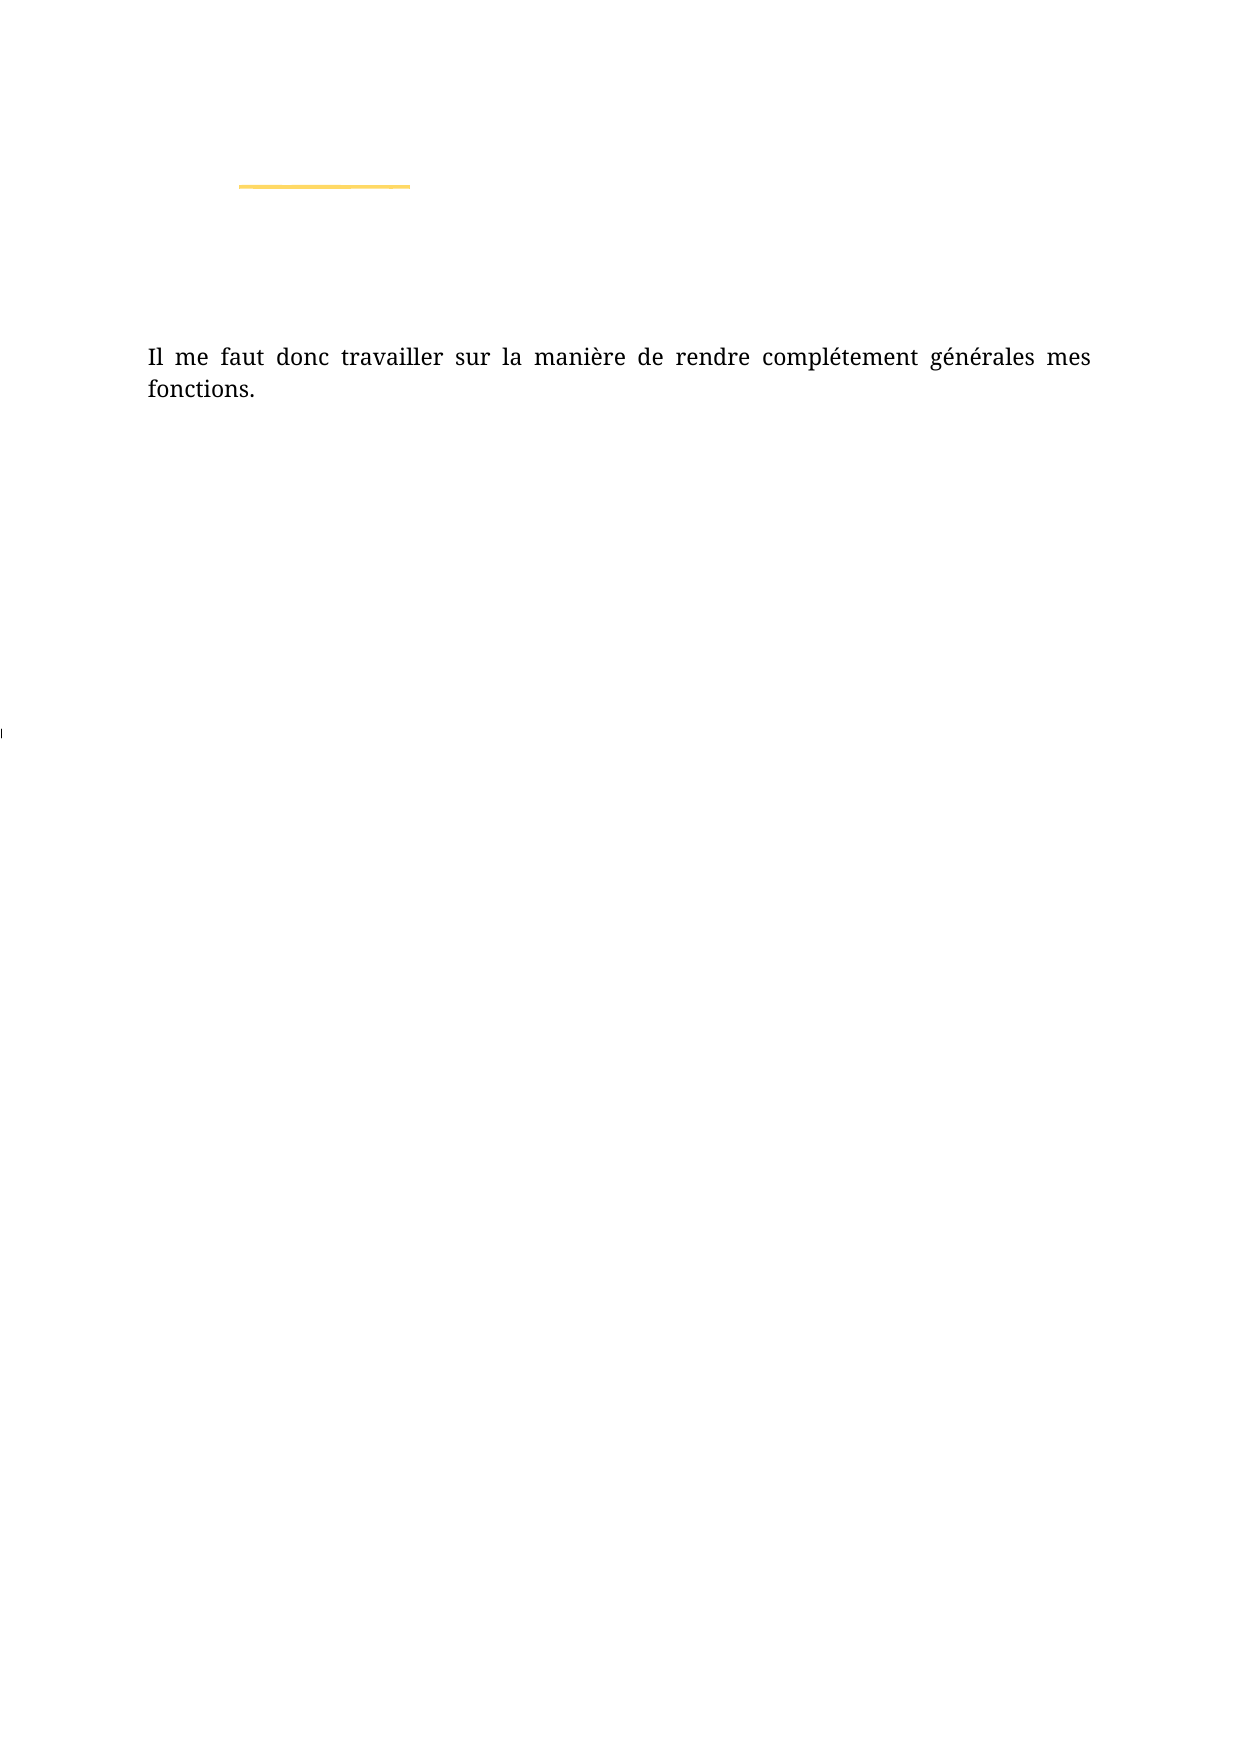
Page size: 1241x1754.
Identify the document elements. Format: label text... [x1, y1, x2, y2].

text Il me faut donc travailler sur la manière de rendre complétement générales mes fonctions. [148, 341, 1093, 404]
